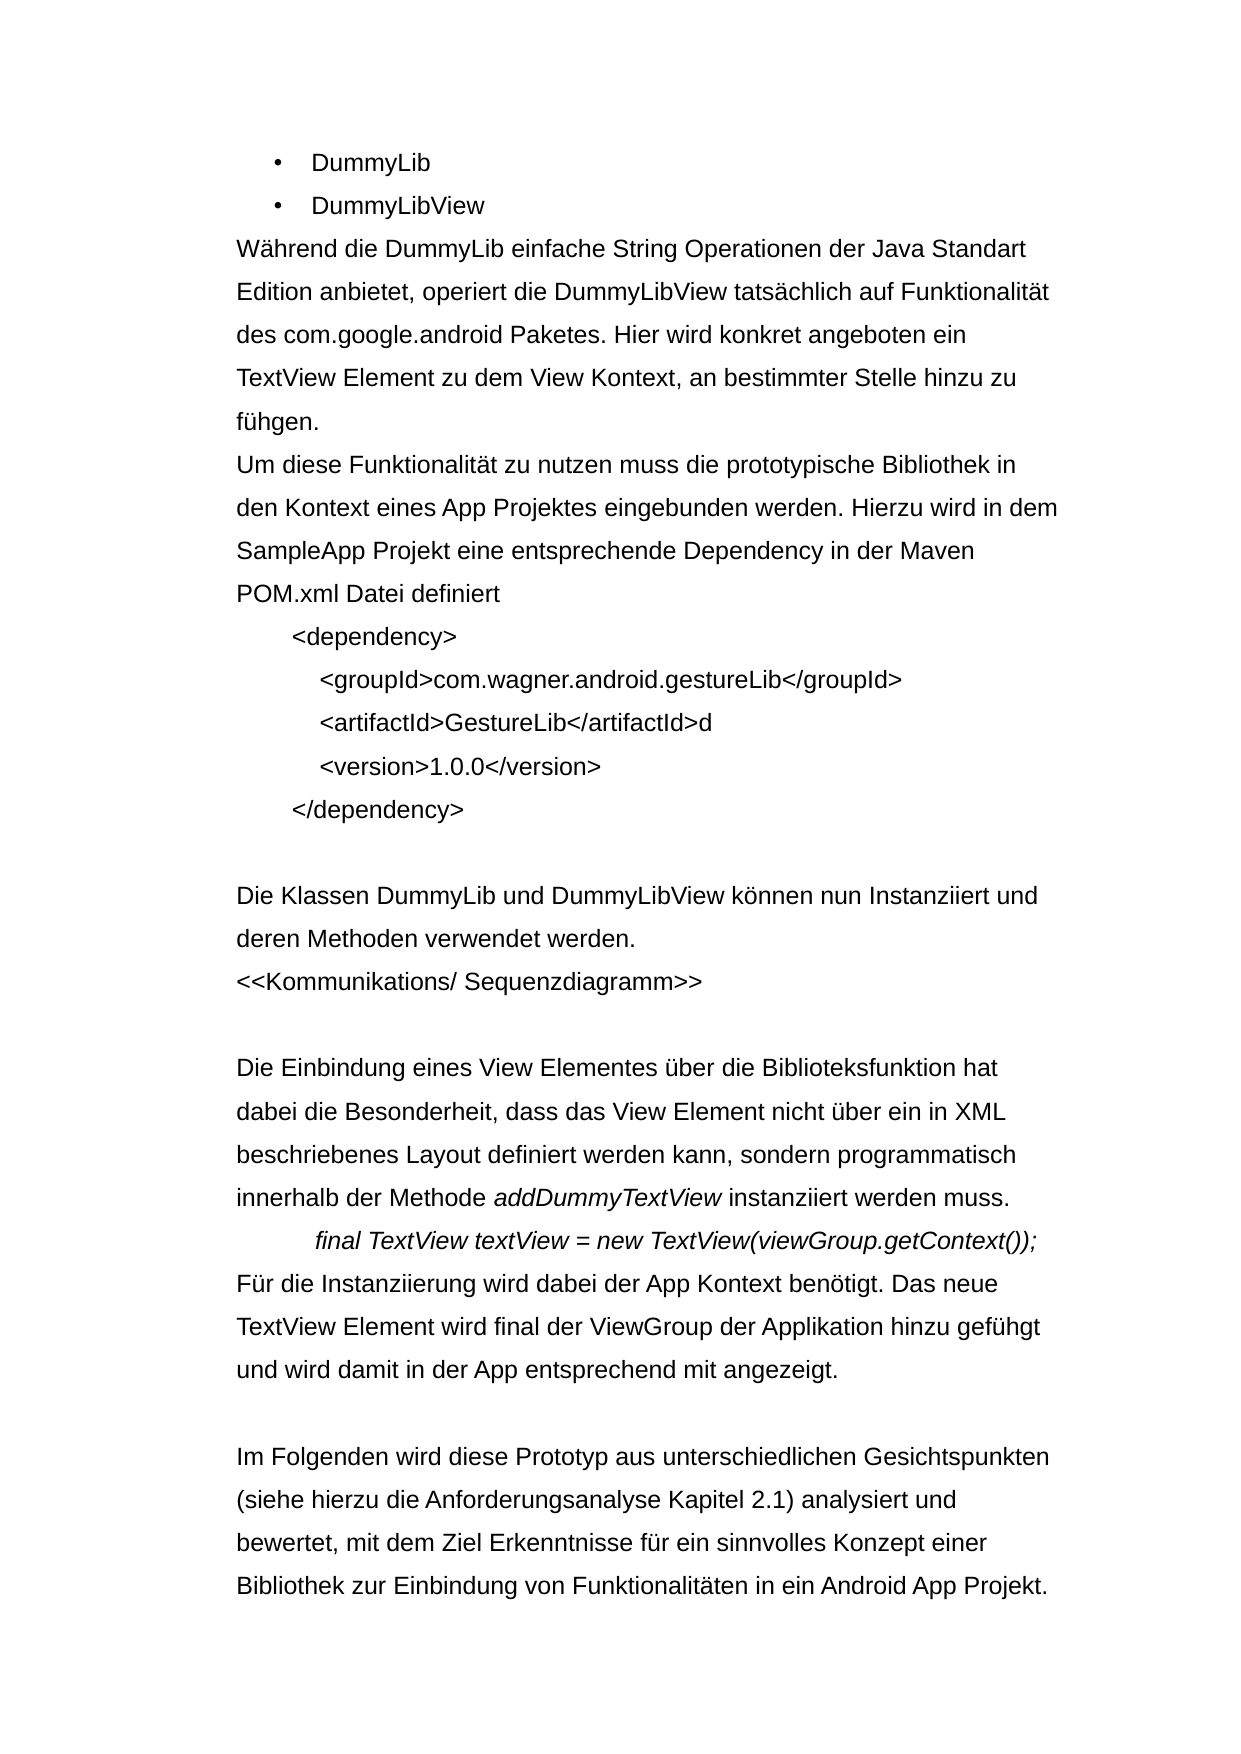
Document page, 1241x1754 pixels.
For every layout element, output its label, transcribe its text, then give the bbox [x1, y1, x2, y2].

text <dependency> [236, 622, 1063, 651]
list DummyLibView [274, 191, 1063, 220]
text Um diese Funktionalität zu nutzen muss die prototypische Bibliothek in den Kontext eines App Projektes eingebunden werden. Hierzu wird in dem SampleApp Projekt eine entsprechende Dependency in der Maven POM.xml Datei definiert [236, 450, 1063, 608]
text Während die DummyLib einfache String Operationen der Java Standart Edition anbietet, operiert die DummyLibView tatsächlich auf Funktionalität des com.google.android Paketes. Hier wird konkret angeboten ein TextView Element zu dem View Kontext, an bestimmter Stelle hinzu zu fühgen. [236, 234, 1063, 435]
text Die Klassen DummyLib und DummyLibView können nun Instanziiert und deren Methoden verwendet werden. [236, 881, 1063, 953]
text final TextView textView = new TextView(viewGroup.getContext()); [236, 1226, 1063, 1255]
text <groupId>com.wagner.android.gestureLib</groupId> [236, 665, 1063, 694]
text </dependency> [236, 795, 1063, 823]
text Für die Instanziierung wird dabei der App Kontext benötigt. Das neue TextView Element wird final der ViewGroup der Applikation hinzu gefühgt und wird damit in der App entsprechend mit angezeigt. [236, 1269, 1063, 1384]
text <version>1.0.0</version> [236, 752, 1063, 780]
text <<Kommunikations/ Sequenzdiagramm>> [236, 967, 1063, 996]
text Die Einbindung eines View Elementes über die Biblioteksfunktion hat dabei die Besonderheit, dass das View Element nicht über ein in XML beschriebenes Layout definiert werden kann, sondern programmatisch innerhalb der Methode addDummyTextView instanziiert werden muss. [236, 1053, 1063, 1212]
text Im Folgenden wird diese Prototyp aus unterschiedlichen Gesichtspunkten (siehe hierzu die Anforderungsanalyse Kapitel 2.1) analysiert und bewertet, mit dem Ziel Erkenntnisse für ein sinnvolles Konzept einer Bibliothek zur Einbindung von Funktionalitäten in ein Android App Projekt. [236, 1442, 1063, 1600]
text <artifactId>GestureLib</artifactId>d [236, 708, 1063, 737]
list DummyLib [274, 148, 1063, 176]
